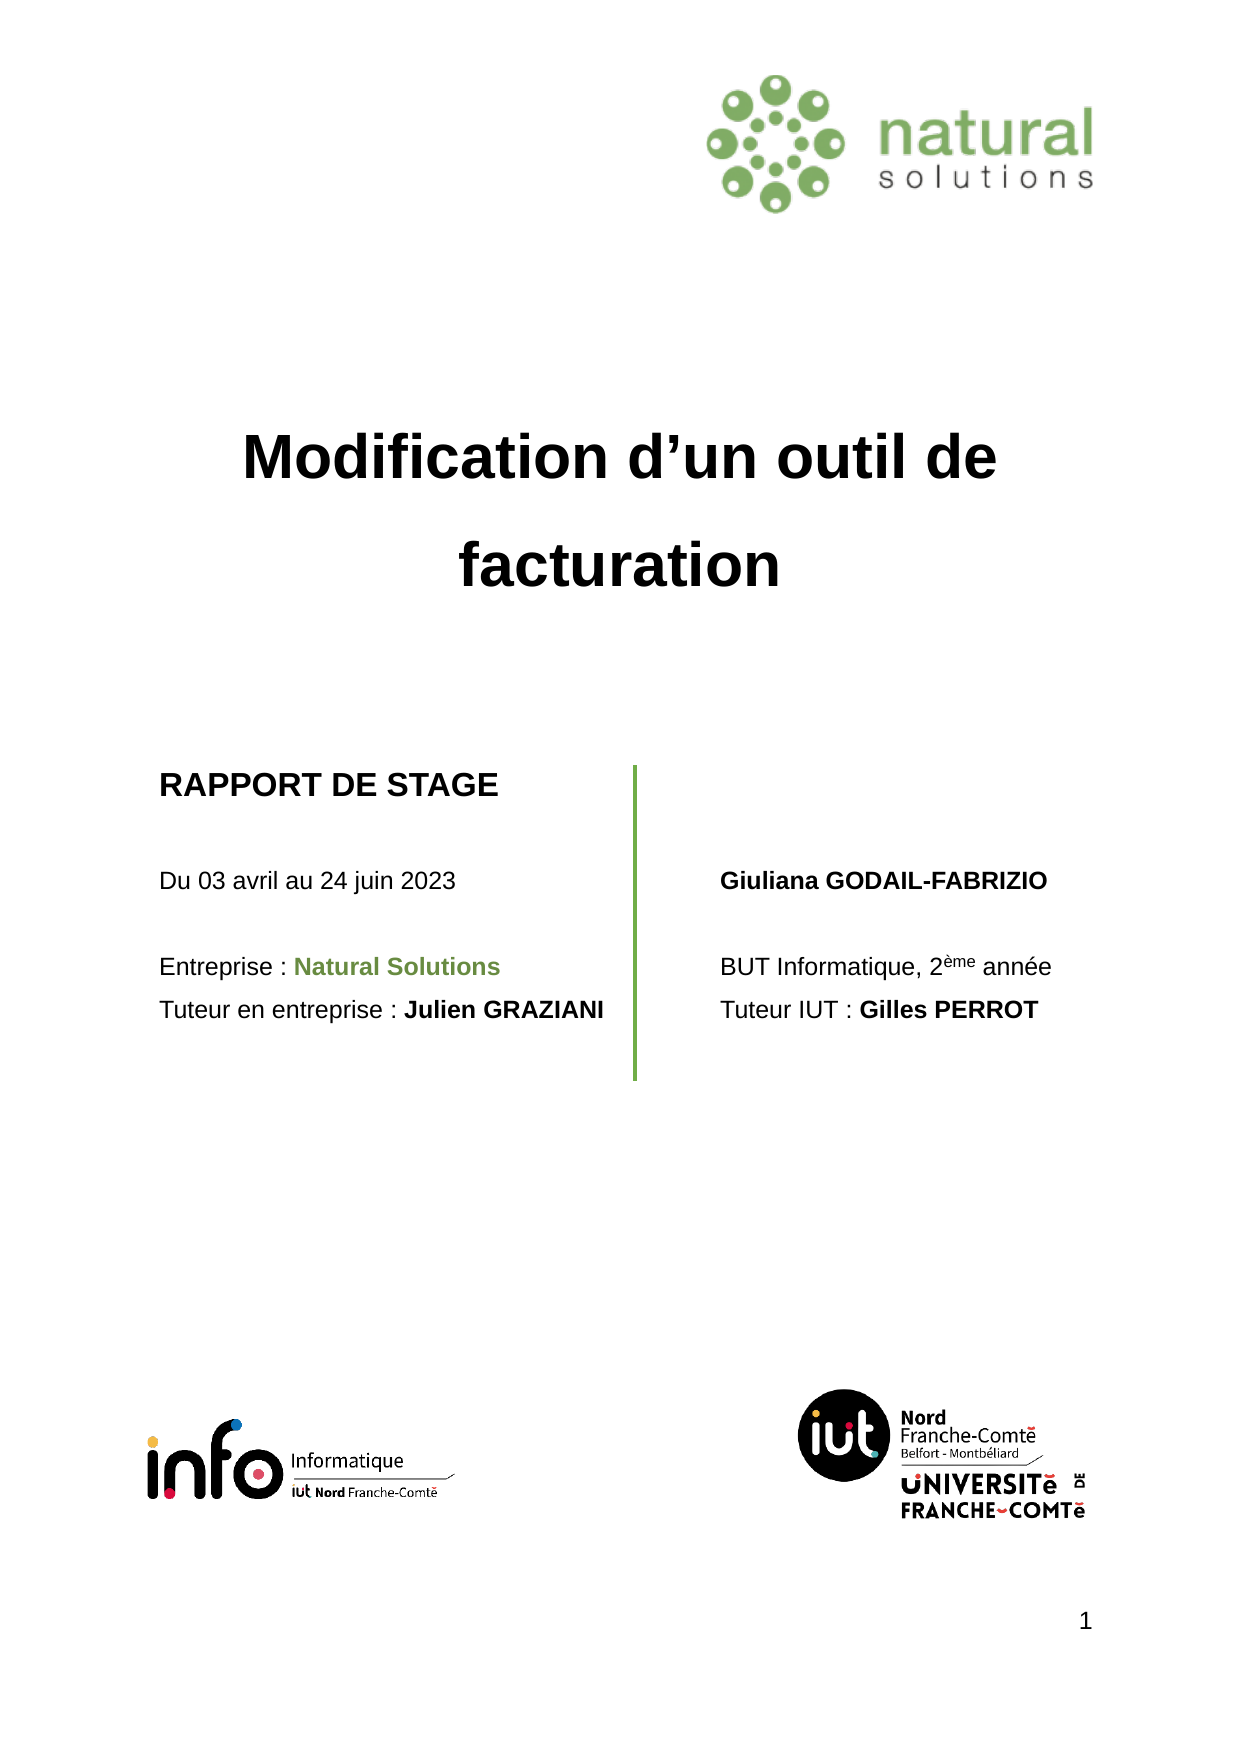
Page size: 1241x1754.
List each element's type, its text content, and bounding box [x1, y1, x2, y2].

table_header Giuliana GODAIL-FABRIZIO BUT Informatique, 2ème année Tuteur IUT : Gilles PERROT [637, 765, 1092, 1081]
table_header RAPPORT DE STAGE Du 03 avril au 24 juin 2023 Entreprise : Natural Solutions Tuteur en entreprise : Julien GRAZIANI [148, 765, 633, 1081]
text Modification d’un outil de facturation [148, 420, 1093, 600]
